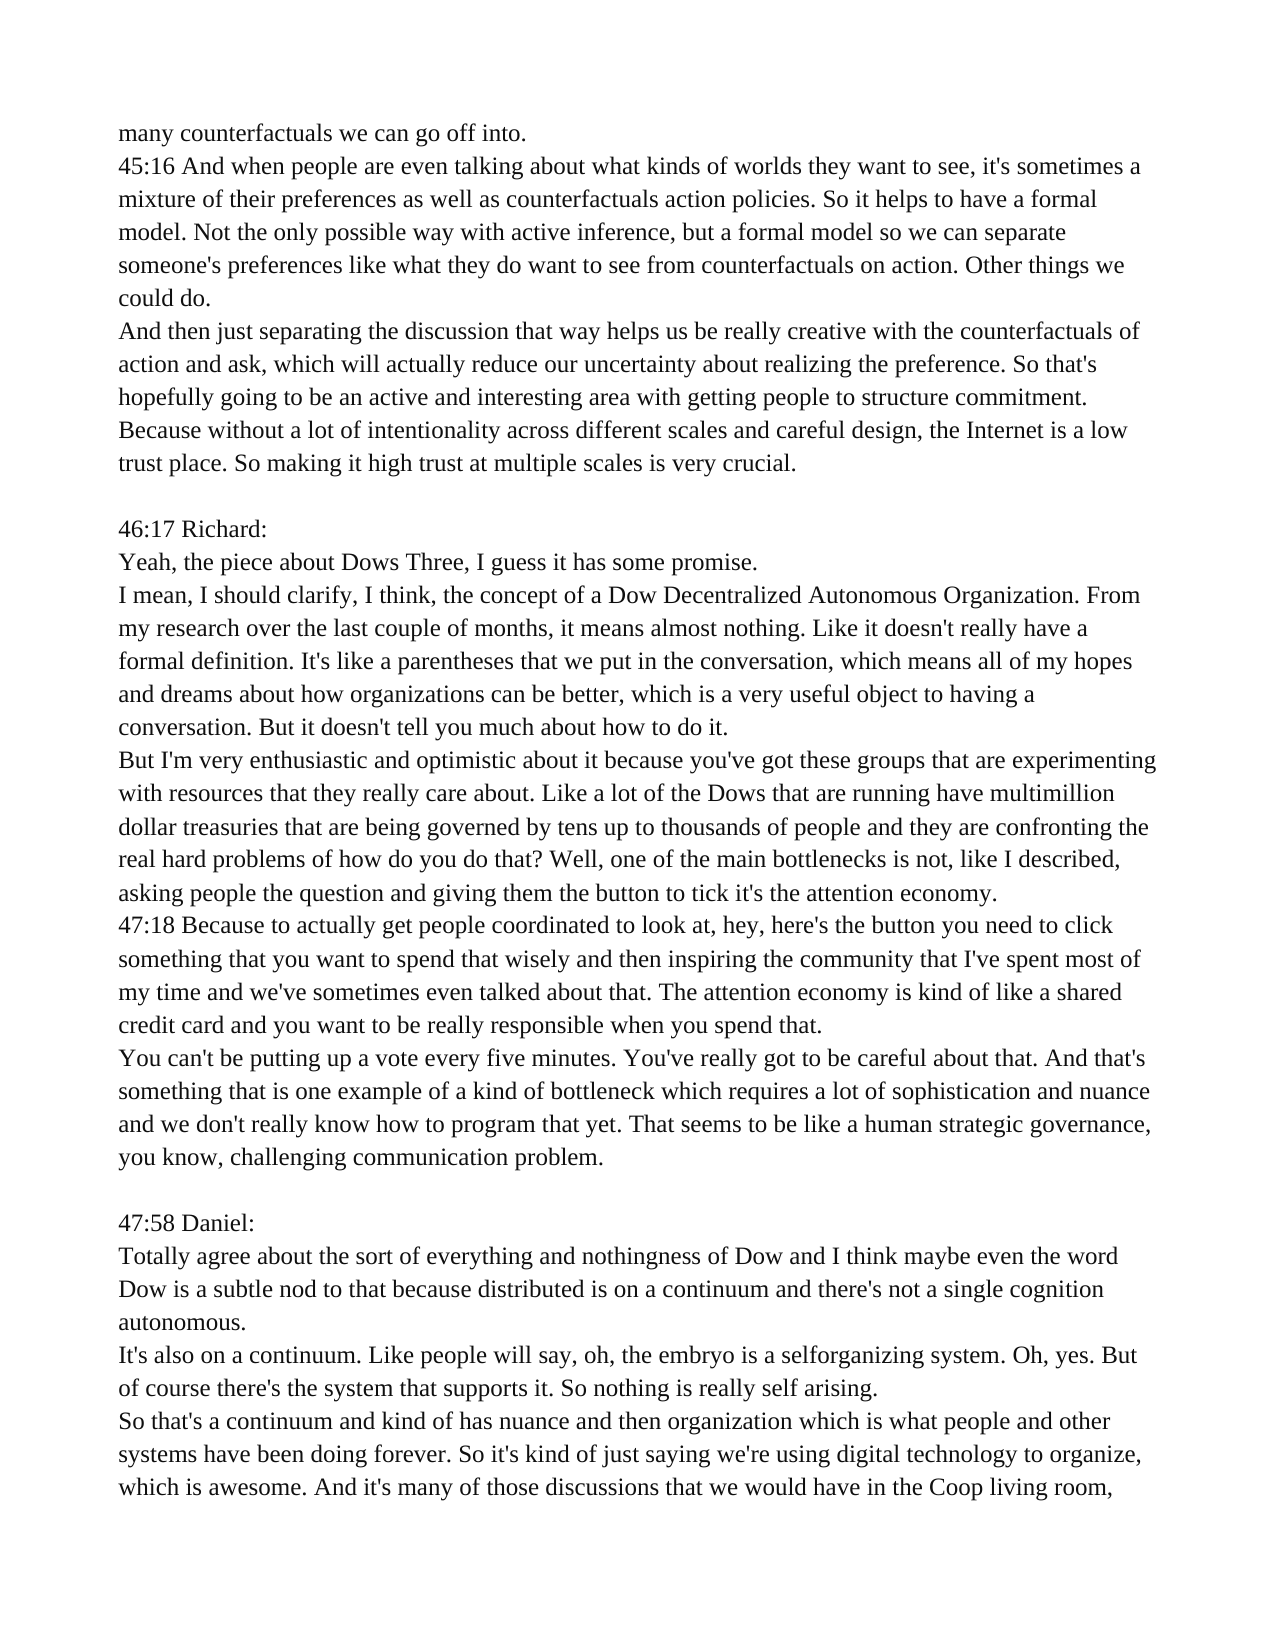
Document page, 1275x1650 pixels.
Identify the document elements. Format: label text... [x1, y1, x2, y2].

text many counterfactuals we can go off into. [118, 118, 1157, 147]
text Yeah, the piece about Dows Three, I guess it has some promise. [118, 547, 1157, 576]
text I mean, I should clarify, I think, the concept of a Dow Decentralized Autonomous Organization. From my research over the last couple of months, it means almost nothing. Like it doesn't really have a formal definition. It's like a parentheses that we put in the conversation, which means all of my hopes and dreams about how organizations can be better, which is a very useful object to having a conversation. But it doesn't tell you much about how to do it. [118, 580, 1157, 741]
text Totally agree about the sort of everything and nothingness of Dow and I think maybe even the word Dow is a subtle nod to that because distributed is on a continuum and there's not a single cognition autonomous. [118, 1241, 1157, 1336]
text But I'm very enthusiastic and optimistic about it because you've got these groups that are experimenting with resources that they really care about. Like a lot of the Dows that are running have multimillion dollar treasuries that are being governed by tens up to thousands of people and they are confronting the real hard problems of how do you do that? Well, one of the main bottlenecks is not, like I described, asking people the question and giving them the button to tick it's the attention economy. [118, 746, 1157, 906]
text And then just separating the discussion that way helps us be really creative with the counterfactuals of action and ask, which will actually reduce our uncertainty about realizing the preference. So that's hopefully going to be an active and interesting area with getting people to structure commitment. Because without a lot of intentionality across different scales and careful design, the Internet is a low trust place. So making it high trust at multiple scales is very crucial. [118, 316, 1157, 477]
text 47:58 Daniel: [118, 1208, 1157, 1237]
text 47:18 Because to actually get people coordinated to look at, hey, here's the button you need to click something that you want to spend that wisely and then inspiring the community that I've spent most of my time and we've sometimes even talked about that. The attention economy is kind of like a shared credit card and you want to be really responsible when you spend that. [118, 911, 1157, 1038]
text 46:17 Richard: [118, 514, 1157, 543]
text It's also on a continuum. Like people will say, oh, the embryo is a selforganizing system. Oh, yes. But of course there's the system that supports it. So nothing is really self arising. [118, 1340, 1157, 1402]
text 45:16 And when people are even talking about what kinds of worlds they want to see, it's sometimes a mixture of their preferences as well as counterfactuals action policies. So it helps to have a formal model. Not the only possible way with active inference, but a formal model so we can separate someone's preferences like what they do want to see from counterfactuals on action. Other things we could do. [118, 151, 1157, 312]
text You can't be putting up a vote every five minutes. You've really got to be careful about that. And that's something that is one example of a kind of bottleneck which requires a lot of sophistication and nuance and we don't really know how to program that yet. That seems to be like a human strategic governance, you know, challenging communication problem. [118, 1043, 1157, 1171]
text So that's a continuum and kind of has nuance and then organization which is what people and other systems have been doing forever. So it's kind of just saying we're using digital technology to organize, which is awesome. And it's many of those discussions that we would have in the Coop living room, [118, 1406, 1157, 1501]
